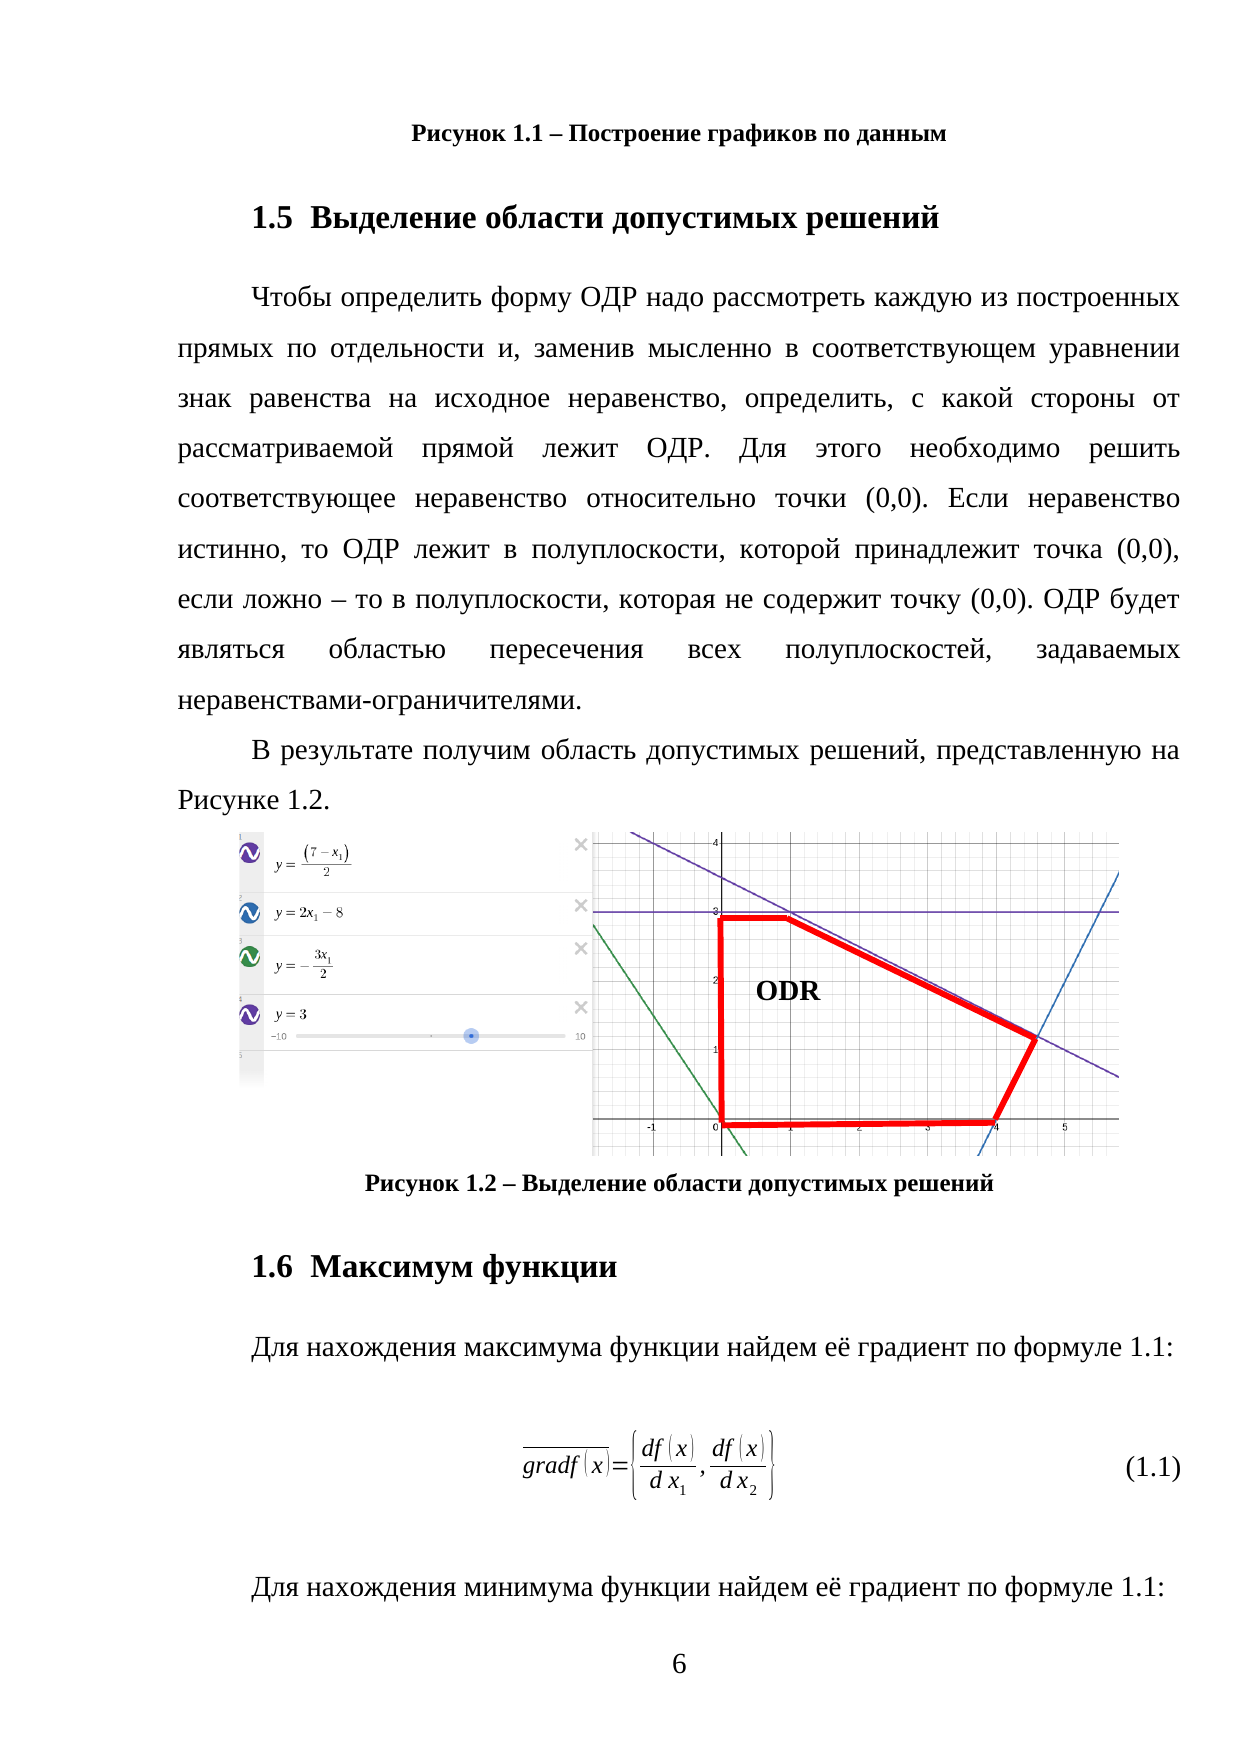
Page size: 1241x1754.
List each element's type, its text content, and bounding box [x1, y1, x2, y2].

text Чтобы определить форму ОДР надо рассмотреть каждую из построенных прямых по отдельности и, заменив мысленно в соответствующем уравнении знак равенства на исходное неравенство, определить, с какой стороны от рассматриваемой прямой лежит ОДР. Для этого необходимо решить соответствующее неравенство относительно точки (0,0). Если неравенство истинно, то ОДР лежит в полуплоскости, которой принадлежит точка (0,0), если ложно – то в полуплоскости, которая не содержит точку (0,0). ОДР будет являться областью пересечения всех полуплоскостей, задаваемых неравенствами-ограничителями. [177, 279, 1181, 715]
text Для нахождения минимума функции найдем её градиент по формуле 1.1: [177, 1569, 1181, 1603]
picture [239, 832, 1119, 1156]
text Рисунок 1.1 – Построение графиков по данным [177, 118, 1181, 147]
text (1.1) [177, 1429, 1181, 1502]
text Рисунок 1.2 – Выделение области допустимых решений [177, 879, 1181, 1196]
subtitle Максимум функции [251, 1246, 1181, 1285]
text В результате получим область допустимых решений, представленную на Рисунке 1.2. [177, 732, 1181, 816]
subtitle Выделение области допустимых решений [251, 197, 1181, 235]
text Для нахождения максимума функции найдем её градиент по формуле 1.1: [177, 1329, 1181, 1362]
